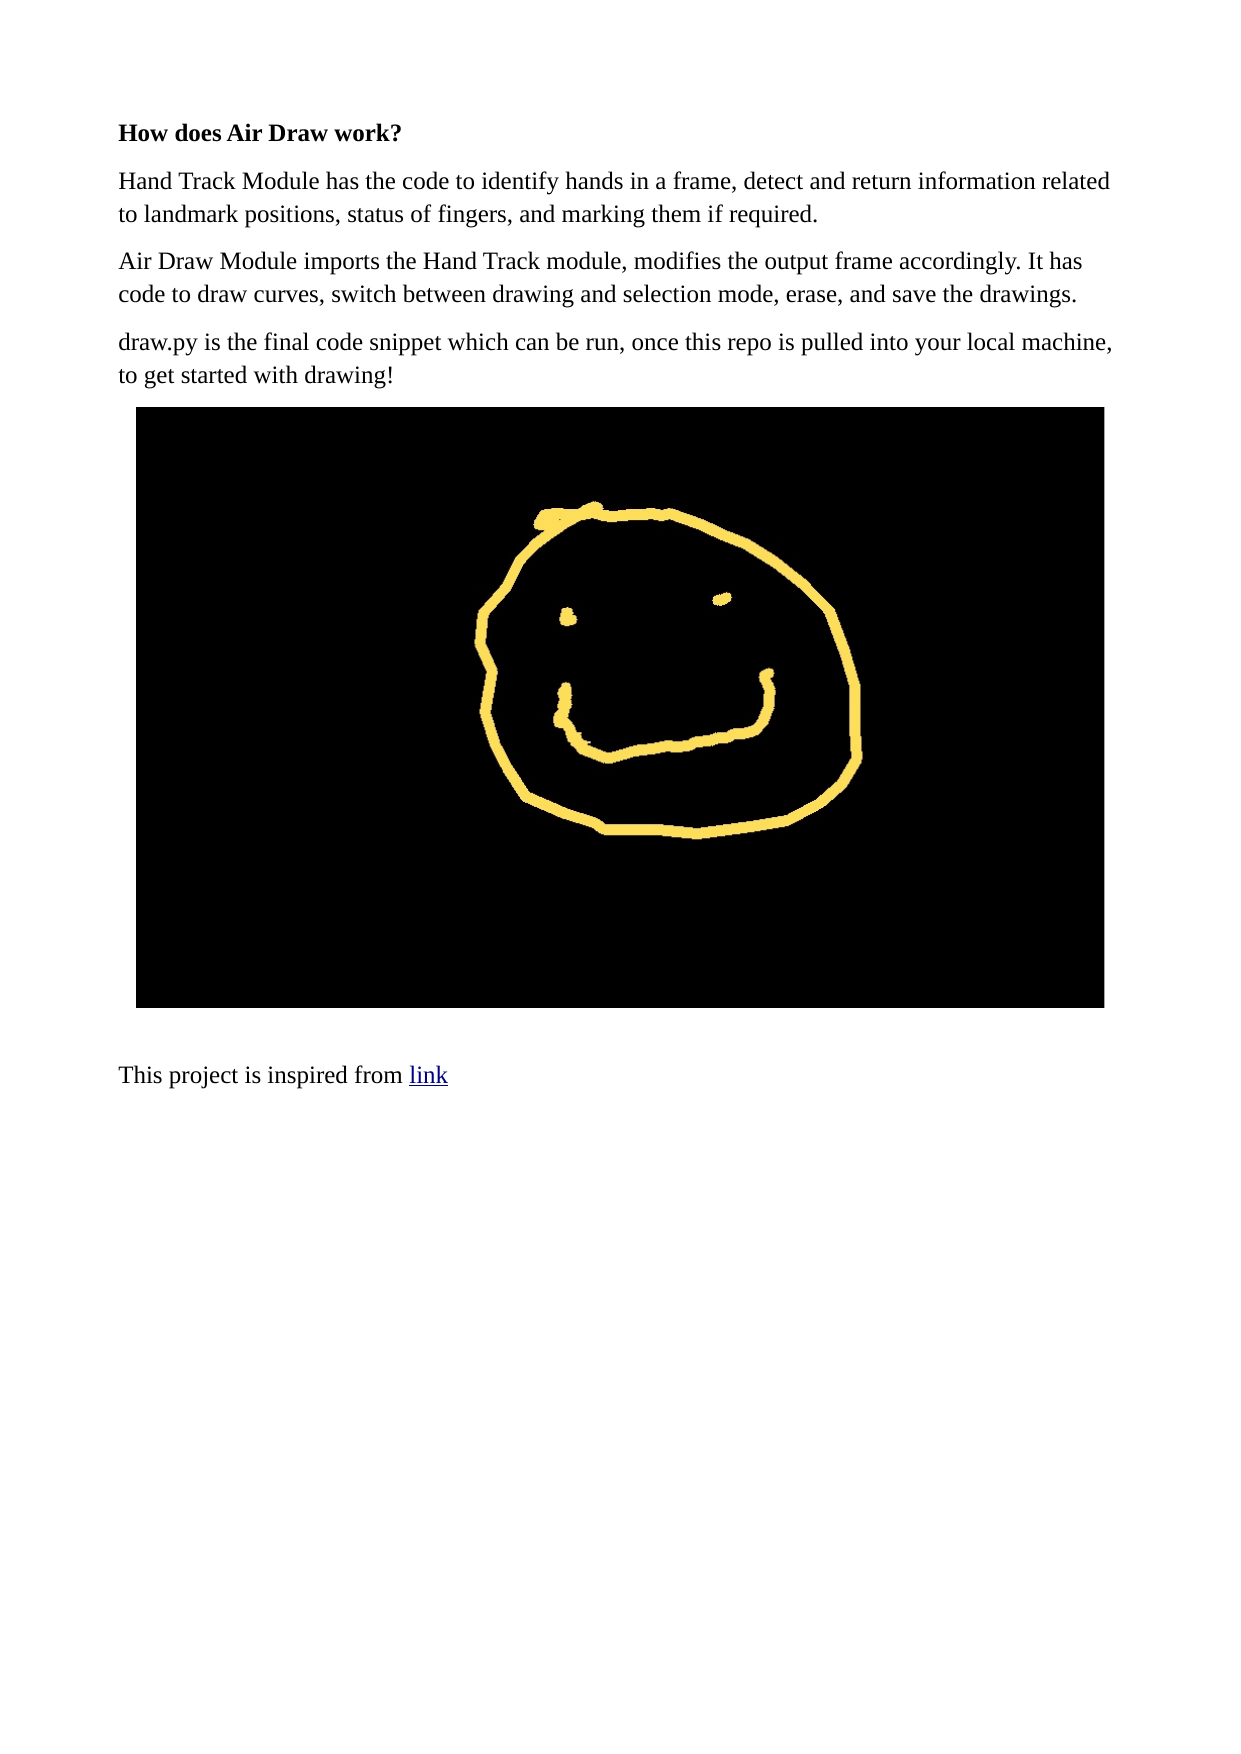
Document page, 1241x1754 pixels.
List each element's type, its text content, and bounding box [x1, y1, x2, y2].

text draw.py is the final code snippet which can be run, once this repo is pulled into your local machine, to get started with drawing! [118, 327, 1122, 389]
text How does Air Draw work? [118, 118, 1122, 147]
picture [136, 407, 1105, 1008]
text Air Draw Module imports the Hand Track module, modifies the output frame accordingly. It has code to draw curves, switch between drawing and selection mode, erase, and save the drawings. [118, 246, 1122, 308]
text Hand Track Module has the code to identify hands in a frame, detect and return information related to landmark positions, status of fingers, and marking them if required. [118, 166, 1122, 227]
text This project is inspired from link [118, 1060, 1122, 1088]
